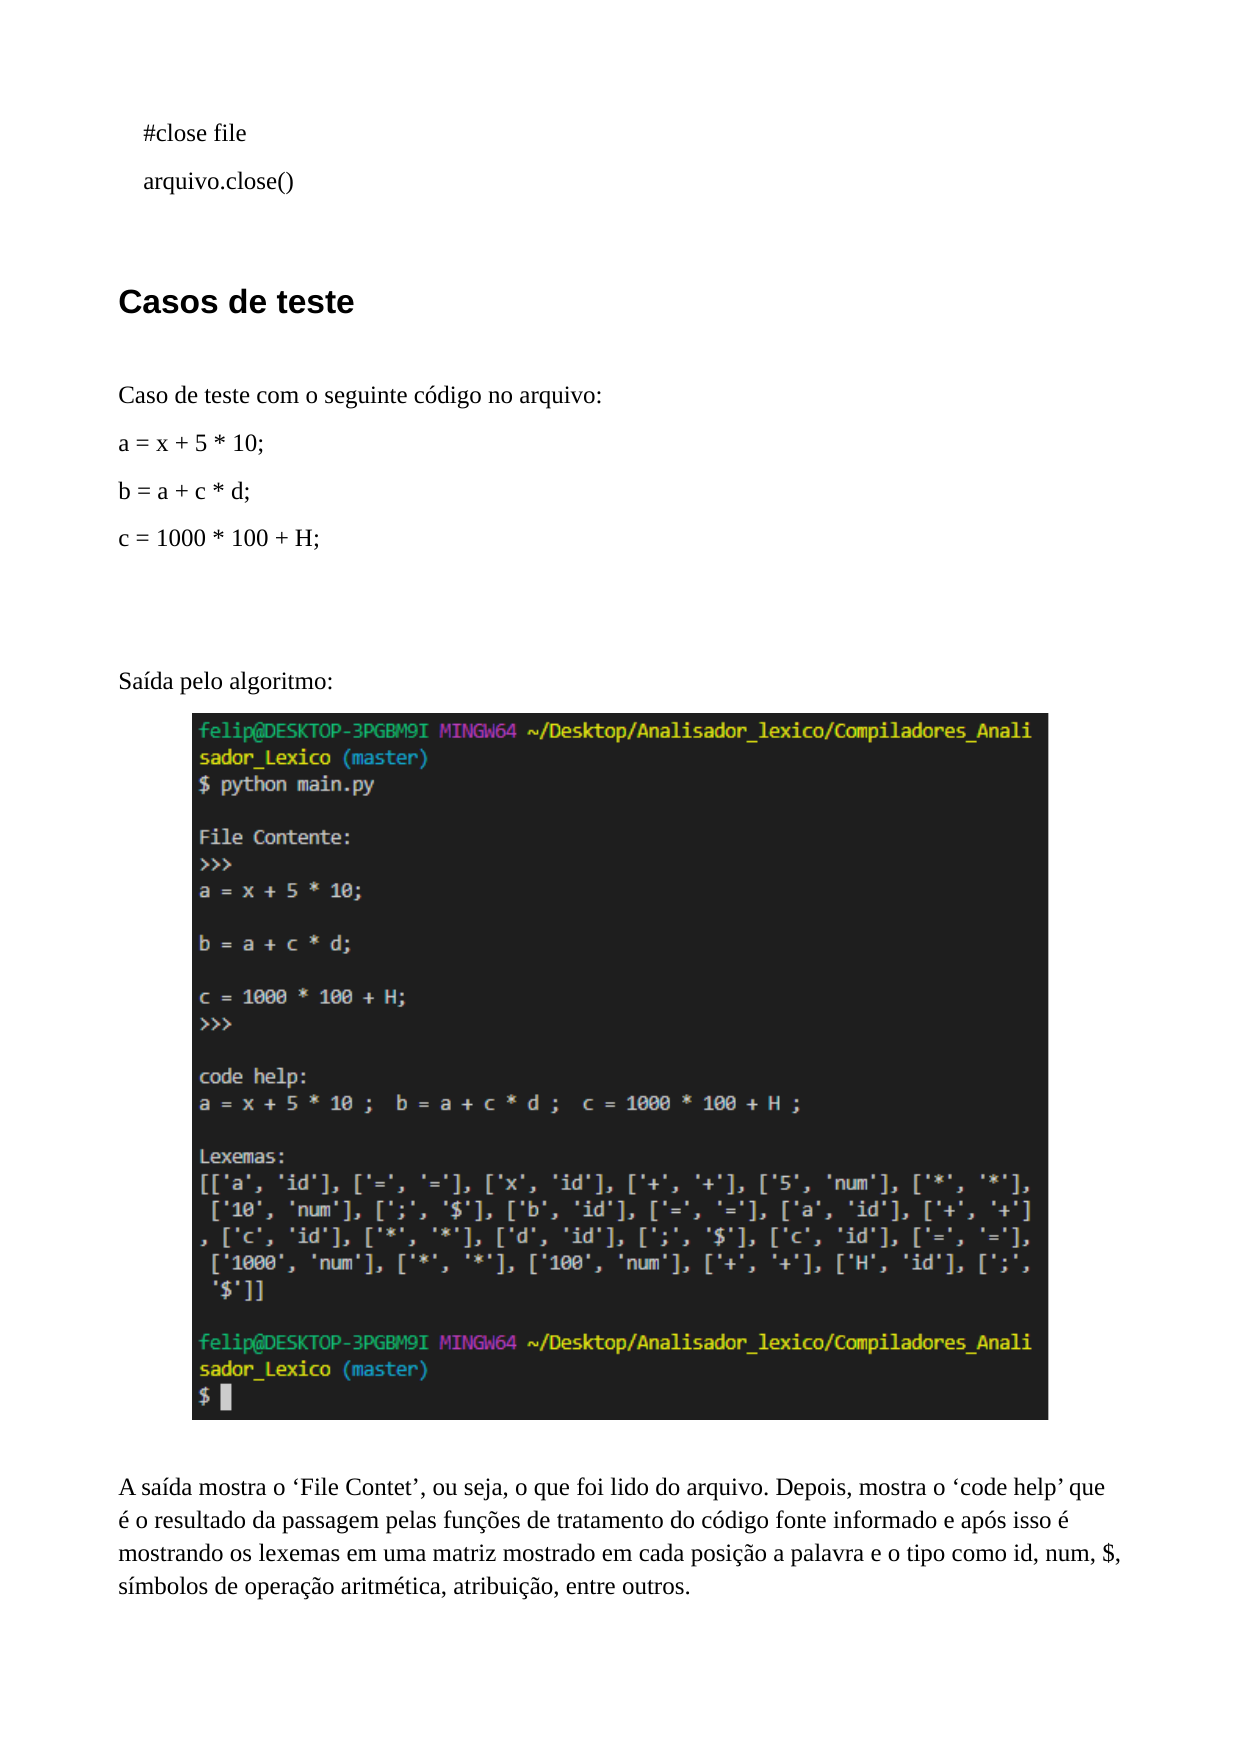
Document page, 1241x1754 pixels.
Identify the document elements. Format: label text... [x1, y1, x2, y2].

picture [192, 713, 1049, 1420]
text Caso de teste com o seguinte código no arquivo: [118, 381, 1122, 409]
text #close file [118, 118, 1122, 147]
text A saída mostra o ‘File Contet’, ou seja, o que foi lido do arquivo. Depois, mostra o ‘code help’ que é o resultado da passagem pelas funções de tratamento do código fonte informado e após isso é mostrando os lexemas em uma matriz mostrado em cada posição a palavra e o tipo como id, num, $, símbolos de operação aritmética, atribuição, entre outros. [118, 1472, 1122, 1600]
subtitle Casos de teste [118, 282, 1122, 320]
text arquivo.close() [118, 166, 1122, 194]
text c = 1000 * 100 + H; [118, 523, 1122, 552]
text Saída pelo algoritmo: [118, 666, 1122, 695]
text a = x + 5 * 10; [118, 428, 1122, 457]
text b = a + c * d; [118, 476, 1122, 504]
